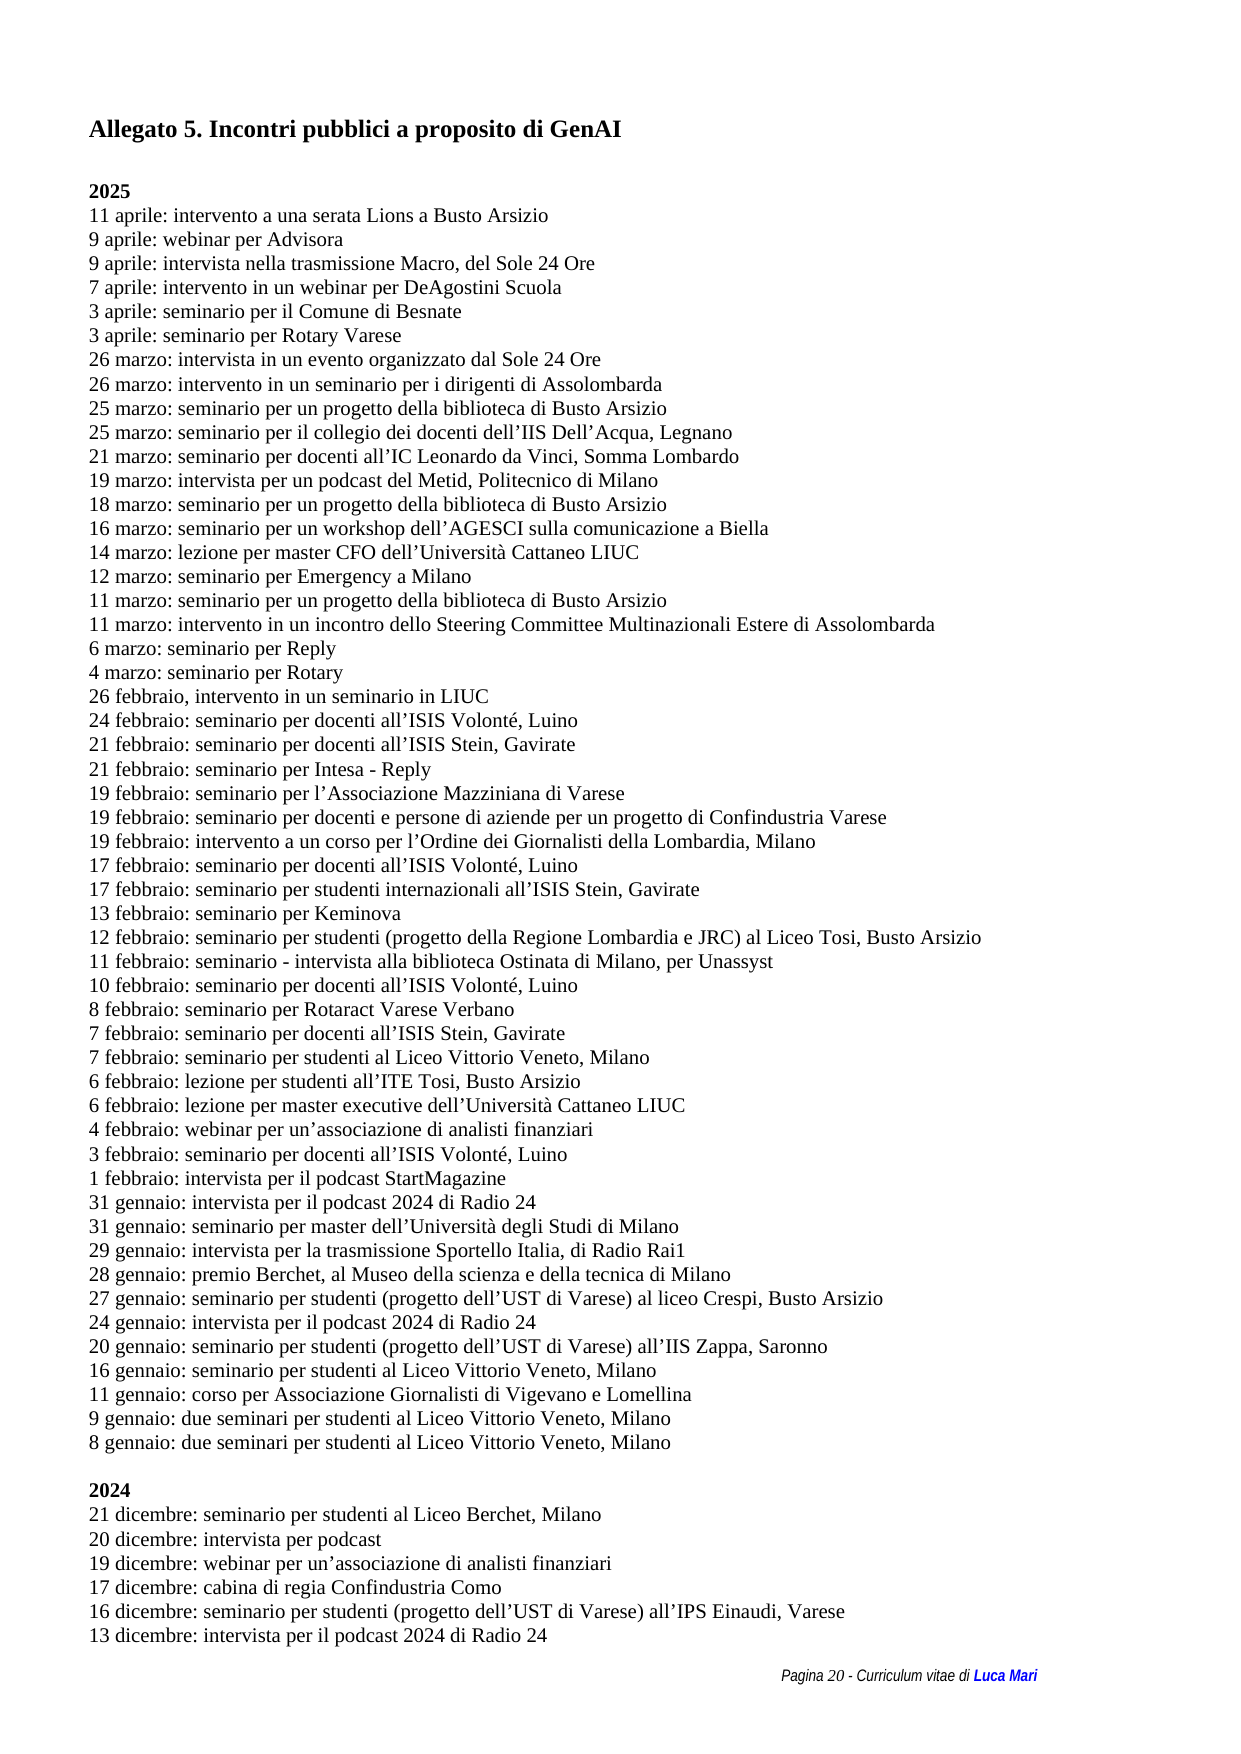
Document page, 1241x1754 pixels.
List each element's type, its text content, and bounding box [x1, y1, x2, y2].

text 8 gennaio: due seminari per studenti al Liceo Vittorio Veneto, Milano [89, 1430, 1053, 1454]
text 3 aprile: seminario per il Comune di Besnate [89, 299, 1053, 323]
text 21 febbraio: seminario per Intesa - Reply [89, 756, 1053, 781]
text 21 febbraio: seminario per docenti all’ISIS Stein, Gavirate [89, 732, 1053, 756]
text 29 gennaio: intervista per la trasmissione Sportello Italia, di Radio Rai1 [89, 1238, 1053, 1262]
text 24 febbraio: seminario per docenti all’ISIS Volonté, Luino [89, 708, 1053, 732]
text 4 febbraio: webinar per un’associazione di analisti finanziari [89, 1117, 1053, 1141]
text 31 gennaio: intervista per il podcast 2024 di Radio 24 [89, 1189, 1053, 1214]
text 20 gennaio: seminario per studenti (progetto dell’UST di Varese) all’IIS Zappa, Saronno [89, 1334, 1053, 1358]
text 11 febbraio: seminario - intervista alla biblioteca Ostinata di Milano, per Unassyst [89, 949, 1053, 973]
text 21 marzo: seminario per docenti all’IC Leonardo da Vinci, Somma Lombardo [89, 444, 1053, 468]
subtitle Allegato 5. Incontri pubblici a proposito di GenAI [89, 114, 1053, 142]
text 26 febbraio, intervento in un seminario in LIUC [89, 684, 1053, 708]
text 24 gennaio: intervista per il podcast 2024 di Radio 24 [89, 1310, 1053, 1334]
text 6 marzo: seminario per Reply [89, 636, 1053, 660]
text 6 febbraio: lezione per master executive dell’Università Cattaneo LIUC [89, 1093, 1053, 1117]
text 9 aprile: intervista nella trasmissione Macro, del Sole 24 Ore [89, 251, 1053, 275]
text 21 dicembre: seminario per studenti al Liceo Berchet, Milano [89, 1502, 1053, 1526]
text 2025 [89, 179, 1053, 203]
text 31 gennaio: seminario per master dell’Università degli Studi di Milano [89, 1214, 1053, 1238]
text 19 dicembre: webinar per un’associazione di analisti finanziari [89, 1551, 1053, 1574]
text 9 gennaio: due seminari per studenti al Liceo Vittorio Veneto, Milano [89, 1406, 1053, 1430]
text 11 marzo: seminario per un progetto della biblioteca di Busto Arsizio [89, 588, 1053, 612]
text 14 marzo: lezione per master CFO dell’Università Cattaneo LIUC [89, 540, 1053, 564]
text 26 marzo: intervista in un evento organizzato dal Sole 24 Ore [89, 347, 1053, 371]
text 28 gennaio: premio Berchet, al Museo della scienza e della tecnica di Milano [89, 1262, 1053, 1286]
text 16 marzo: seminario per un workshop dell’AGESCI sulla comunicazione a Biella [89, 516, 1053, 540]
text 4 marzo: seminario per Rotary [89, 660, 1053, 684]
text 6 febbraio: lezione per studenti all’ITE Tosi, Busto Arsizio [89, 1069, 1053, 1093]
text 3 febbraio: seminario per docenti all’ISIS Volonté, Luino [89, 1141, 1053, 1166]
text 19 marzo: intervista per un podcast del Metid, Politecnico di Milano [89, 468, 1053, 492]
text 19 febbraio: seminario per l’Associazione Mazziniana di Varese [89, 781, 1053, 804]
text 7 febbraio: seminario per studenti al Liceo Vittorio Veneto, Milano [89, 1045, 1053, 1069]
text 16 dicembre: seminario per studenti (progetto dell’UST di Varese) all’IPS Einaudi, Varese [89, 1599, 1053, 1623]
text 17 febbraio: seminario per studenti internazionali all’ISIS Stein, Gavirate [89, 877, 1053, 901]
text 17 febbraio: seminario per docenti all’ISIS Volonté, Luino [89, 853, 1053, 877]
text 9 aprile: webinar per Advisora [89, 227, 1053, 251]
text 1 febbraio: intervista per il podcast StartMagazine [89, 1166, 1053, 1189]
text 18 marzo: seminario per un progetto della biblioteca di Busto Arsizio [89, 492, 1053, 516]
text 11 aprile: intervento a una serata Lions a Busto Arsizio [89, 203, 1053, 227]
text 16 gennaio: seminario per studenti al Liceo Vittorio Veneto, Milano [89, 1358, 1053, 1382]
text 10 febbraio: seminario per docenti all’ISIS Volonté, Luino [89, 973, 1053, 997]
text 11 gennaio: corso per Associazione Giornalisti di Vigevano e Lomellina [89, 1382, 1053, 1406]
text 27 gennaio: seminario per studenti (progetto dell’UST di Varese) al liceo Crespi, Busto Arsizio [89, 1286, 1053, 1310]
text 2024 [89, 1478, 1053, 1502]
text 7 febbraio: seminario per docenti all’ISIS Stein, Gavirate [89, 1021, 1053, 1045]
text 19 febbraio: seminario per docenti e persone di aziende per un progetto di Confindustria Varese [89, 804, 1053, 829]
text 3 aprile: seminario per Rotary Varese [89, 323, 1053, 347]
text 17 dicembre: cabina di regia Confindustria Como [89, 1574, 1053, 1599]
text 13 febbraio: seminario per Keminova [89, 901, 1053, 925]
text 7 aprile: intervento in un webinar per DeAgostini Scuola [89, 275, 1053, 299]
text 25 marzo: seminario per un progetto della biblioteca di Busto Arsizio [89, 396, 1053, 419]
text 19 febbraio: intervento a un corso per l’Ordine dei Giornalisti della Lombardia, Milano [89, 829, 1053, 853]
text 20 dicembre: intervista per podcast [89, 1526, 1053, 1551]
text 11 marzo: intervento in un incontro dello Steering Committee Multinazionali Estere di Assolombarda [89, 612, 1053, 636]
text 12 febbraio: seminario per studenti (progetto della Regione Lombardia e JRC) al Liceo Tosi, Busto Arsizio [89, 925, 1053, 949]
text 12 marzo: seminario per Emergency a Milano [89, 564, 1053, 588]
text 8 febbraio: seminario per Rotaract Varese Verbano [89, 997, 1053, 1021]
text 13 dicembre: intervista per il podcast 2024 di Radio 24 [89, 1623, 1053, 1647]
text 26 marzo: intervento in un seminario per i dirigenti di Assolombarda [89, 371, 1053, 396]
text 25 marzo: seminario per il collegio dei docenti dell’IIS Dell’Acqua, Legnano [89, 419, 1053, 444]
